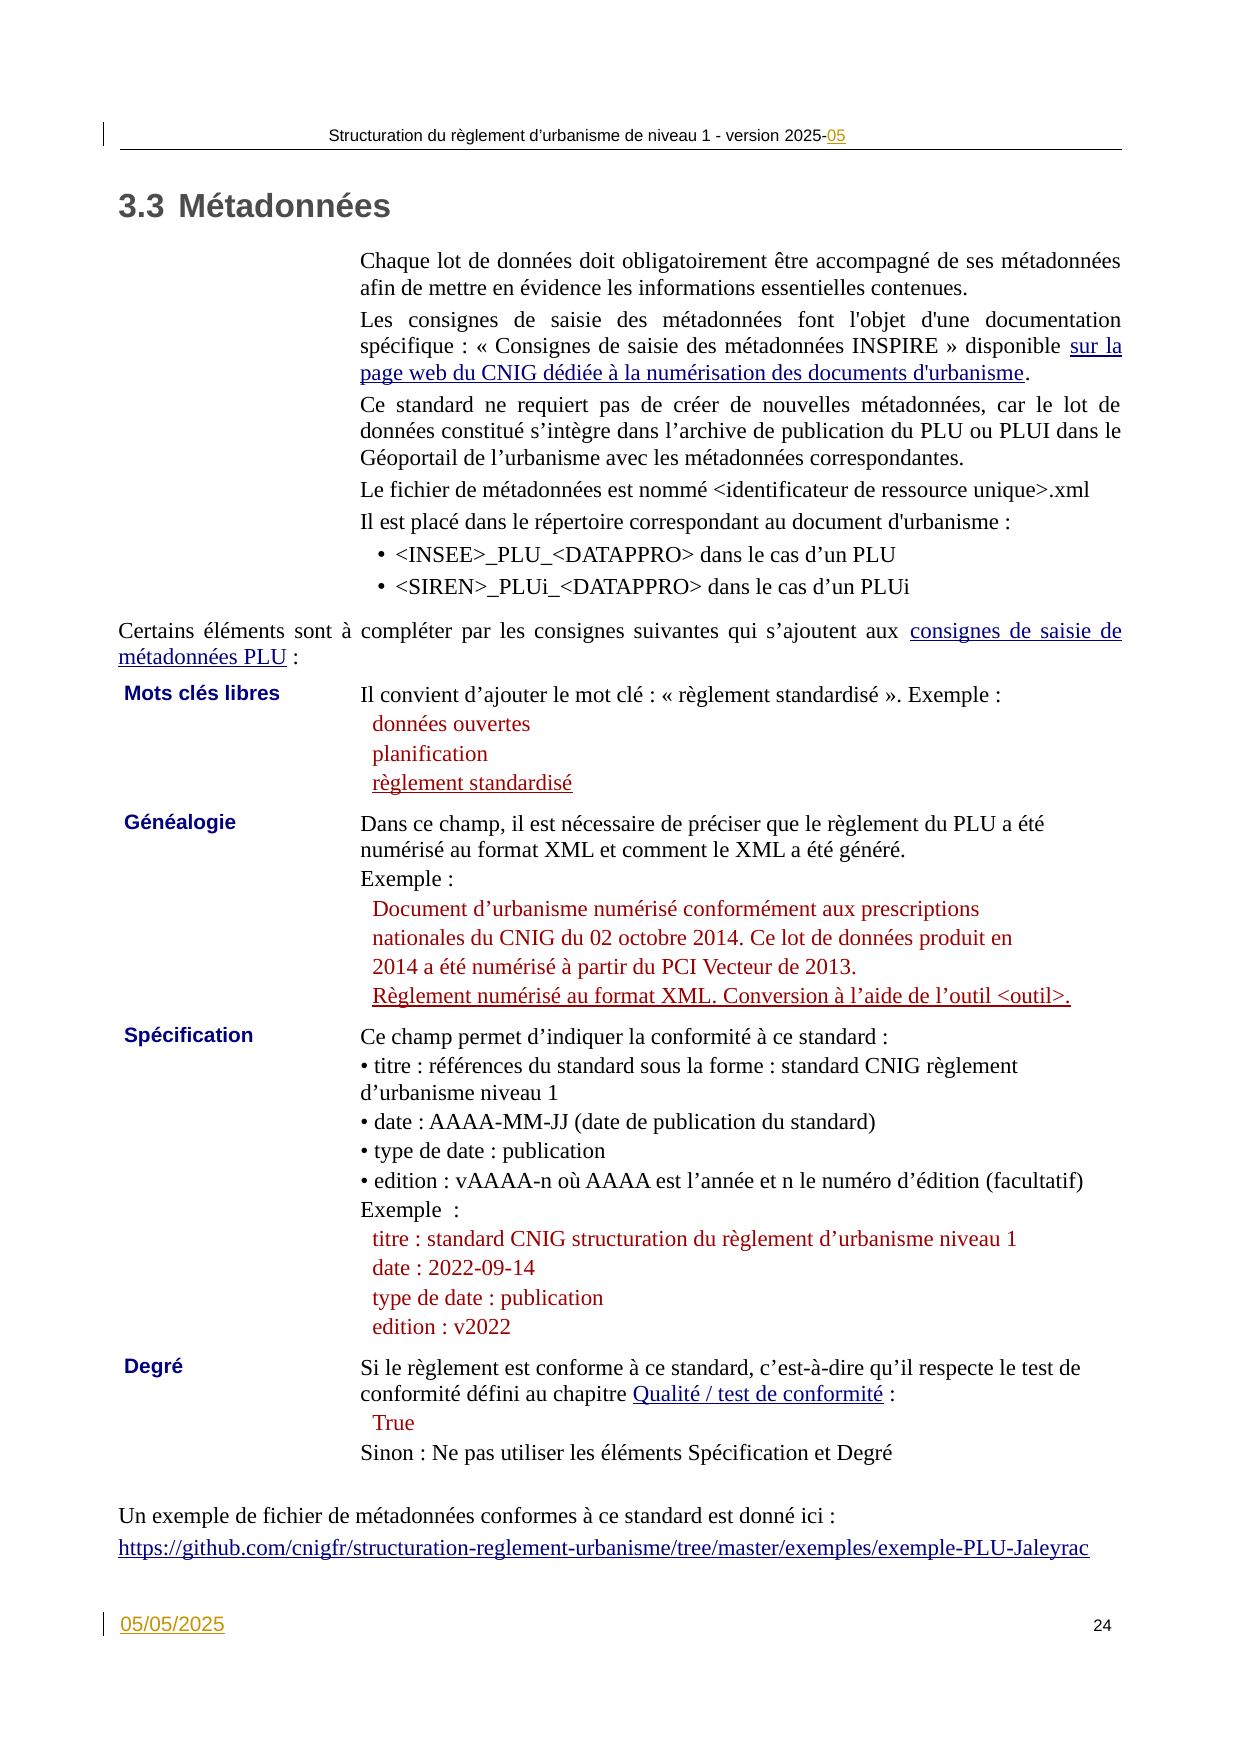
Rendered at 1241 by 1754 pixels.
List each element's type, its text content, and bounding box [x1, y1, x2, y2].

table_cell Spécification [118, 1018, 354, 1348]
text Un exemple de fichier de métadonnées conformes à ce standard est donné ici : [118, 1502, 1122, 1528]
table_cell Ce champ permet d’indiquer la conformité à ce standard : • titre : références du standard sous la forme : standard CNIG règlement d’urbanisme niveau 1 • date : AAAA-MM-JJ (date de publication du standard) • type de date : publication • edition : vAAAA-n où AAAA est l’année et n le numéro d’édition (facultatif) Exemple : titre : standard CNIG structuration du règlement d’urbanisme niveau 1 date : 2022-09-14 type de date : publication edition : v2022 [355, 1018, 1122, 1348]
table_header [118, 236, 354, 605]
table_cell Si le règlement est conforme à ce standard, c’est-à-dire qu’il respecte le test de conformité défini au chapitre Qualité / test de conformité : True Sinon : Ne pas utiliser les éléments Spécification et Degré [355, 1348, 1122, 1474]
table_cell Degré [118, 1348, 354, 1474]
subtitle Métadonnées [118, 186, 1122, 224]
table_header Il convient d’ajouter le mot clé : « règlement standardisé ». Exemple : données ouvertes planification règlement standardisé [355, 676, 1122, 804]
text https://github.com/cnigfr/structuration-reglement-urbanisme/tree/master/exemples/exemple-PLU-Jaleyrac [118, 1534, 1122, 1560]
table_cell Dans ce champ, il est nécessaire de préciser que le règlement du PLU a été numérisé au format XML et comment le XML a été généré. Exemple : Document d’urbanisme numérisé conformément aux prescriptions nationales du CNIG du 02 octobre 2014. Ce lot de données produit en 2014 a été numérisé à partir du PCI Vecteur de 2013. Règlement numérisé au format XML. Conversion à l’aide de l’outil <outil>. [355, 804, 1122, 1017]
table_cell Généalogie [118, 804, 354, 1017]
table_header Chaque lot de données doit obligatoirement être accompagné de ses métadonnées afin de mettre en évidence les informations essentielles contenues. Les consignes de saisie des métadonnées font l'objet d'une documentation spécifique : « Consignes de saisie des métadonnées INSPIRE » disponible sur la page web du CNIG dédiée à la numérisation des documents d'urbanisme. Ce standard ne requiert pas de créer de nouvelles métadonnées, car le lot de données constitué s’intègre dans l’archive de publication du PLU ou PLUI dans le Géoportail de l’urbanisme avec les métadonnées correspondantes. Le fichier de métadonnées est nommé <identificateur de ressource unique>.xml Il est placé dans le répertoire correspondant au document d'urbanisme : <INSEE>_PLU_<DATAPPRO> dans le cas d’un PLU <SIREN>_PLUi_<DATAPPRO> dans le cas d’un PLUi [354, 236, 1122, 605]
table_header Mots clés libres [118, 676, 354, 804]
text Certains éléments sont à compléter par les consignes suivantes qui s’ajoutent aux consignes de saisie de métadonnées PLU : [118, 617, 1122, 669]
